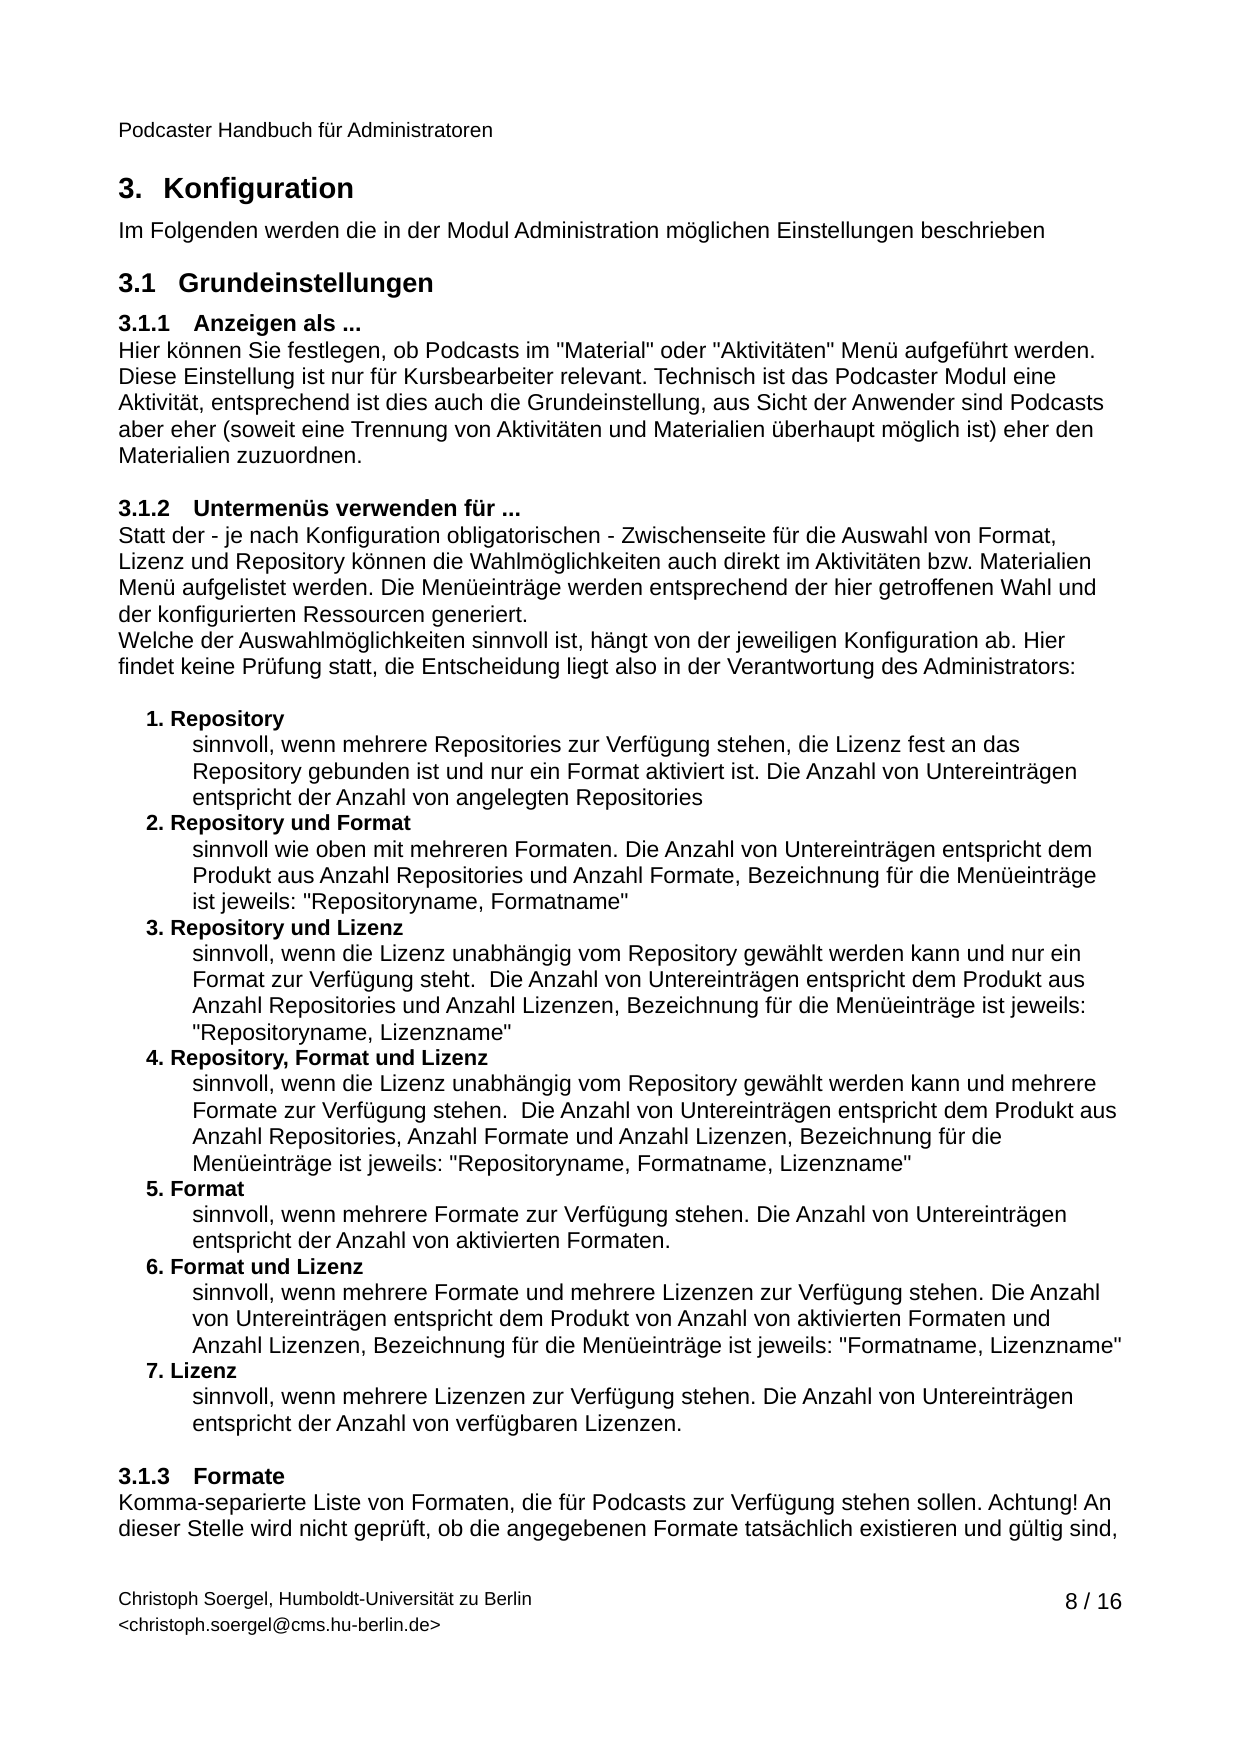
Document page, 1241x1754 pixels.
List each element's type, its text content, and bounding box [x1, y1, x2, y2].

subtitle 2. Repository und Format [146, 810, 1122, 836]
subtitle Anzeigen als ... [118, 310, 1122, 337]
text sinnvoll, wenn die Lizenz unabhängig vom Repository gewählt werden kann und nur ein Format zur Verfügung steht. Die Anzahl von Untereinträgen entspricht dem Produkt aus Anzahl Repositories und Anzahl Lizenzen, Bezeichnung für die Menüeinträge ist jeweils: "Repositoryname, Lizenzname" [192, 940, 1122, 1045]
text sinnvoll, wenn mehrere Formate und mehrere Lizenzen zur Verfügung stehen. Die Anzahl von Untereinträgen entspricht dem Produkt von Anzahl von aktivierten Formaten und Anzahl Lizenzen, Bezeichnung für die Menüeinträge ist jeweils: "Formatname, Lizenzname" [192, 1279, 1122, 1358]
text sinnvoll, wenn mehrere Lizenzen zur Verfügung stehen. Die Anzahl von Untereinträgen entspricht der Anzahl von verfügbaren Lizenzen. [192, 1383, 1122, 1436]
text sinnvoll, wenn mehrere Repositories zur Verfügung stehen, die Lizenz fest an das Repository gebunden ist und nur ein Format aktiviert ist. Die Anzahl von Untereinträgen entspricht der Anzahl von angelegten Repositories [192, 731, 1122, 810]
text sinnvoll wie oben mit mehreren Formaten. Die Anzahl von Untereinträgen entspricht dem Produkt aus Anzahl Repositories und Anzahl Formate, Bezeichnung für die Menüeinträge ist jeweils: "Repositoryname, Formatname" [192, 836, 1122, 914]
subtitle 3. Repository und Lizenz [146, 914, 1122, 940]
subtitle Konfiguration [118, 172, 1122, 205]
subtitle 6. Format und Lizenz [146, 1254, 1122, 1279]
text Komma-separierte Liste von Formaten, die für Podcasts zur Verfügung stehen sollen. Achtung! An dieser Stelle wird nicht geprüft, ob die angegebenen Formate tatsächlich existieren und gültig sind, [118, 1489, 1122, 1542]
text Hier können Sie festlegen, ob Podcasts im "Material" oder "Aktivitäten" Menü aufgeführt werden. Diese Einstellung ist nur für Kursbearbeiter relevant. Technisch ist das Podcaster Modul eine Aktivität, entsprechend ist dies auch die Grundeinstellung, aus Sicht der Anwender sind Podcasts aber eher (soweit eine Trennung von Aktivitäten und Materialien überhaupt möglich ist) eher den Materialien zuzuordnen. [118, 337, 1122, 468]
text Welche der Auswahlmöglichkeiten sinnvoll ist, hängt von der jeweiligen Konfiguration ab. Hier findet keine Prüfung statt, die Entscheidung liegt also in der Verantwortung des Administrators: [118, 627, 1122, 680]
subtitle 7. Lizenz [146, 1358, 1122, 1383]
text sinnvoll, wenn mehrere Formate zur Verfügung stehen. Die Anzahl von Untereinträgen entspricht der Anzahl von aktivierten Formaten. [192, 1201, 1122, 1254]
subtitle Untermenüs verwenden für ... [118, 495, 1122, 522]
subtitle 4. Repository, Format und Lizenz [146, 1045, 1122, 1070]
subtitle Formate [118, 1462, 1122, 1489]
subtitle 1. Repository [146, 706, 1122, 731]
subtitle Grundeinstellungen [118, 267, 1122, 298]
text Im Folgenden werden die in der Modul Administration möglichen Einstellungen beschrieben [118, 217, 1122, 243]
subtitle 5. Format [146, 1176, 1122, 1201]
text Statt der - je nach Konfiguration obligatorischen - Zwischenseite für die Auswahl von Format, Lizenz und Repository können die Wahlmöglichkeiten auch direkt im Aktivitäten bzw. Materialien Menü aufgelistet werden. Die Menüeinträge werden entsprechend der hier getroffenen Wahl und der konfigurierten Ressourcen generiert. [118, 522, 1122, 627]
text sinnvoll, wenn die Lizenz unabhängig vom Repository gewählt werden kann und mehrere Formate zur Verfügung stehen. Die Anzahl von Untereinträgen entspricht dem Produkt aus Anzahl Repositories, Anzahl Formate und Anzahl Lizenzen, Bezeichnung für die Menüeinträge ist jeweils: "Repositoryname, Formatname, Lizenzname" [192, 1070, 1122, 1176]
